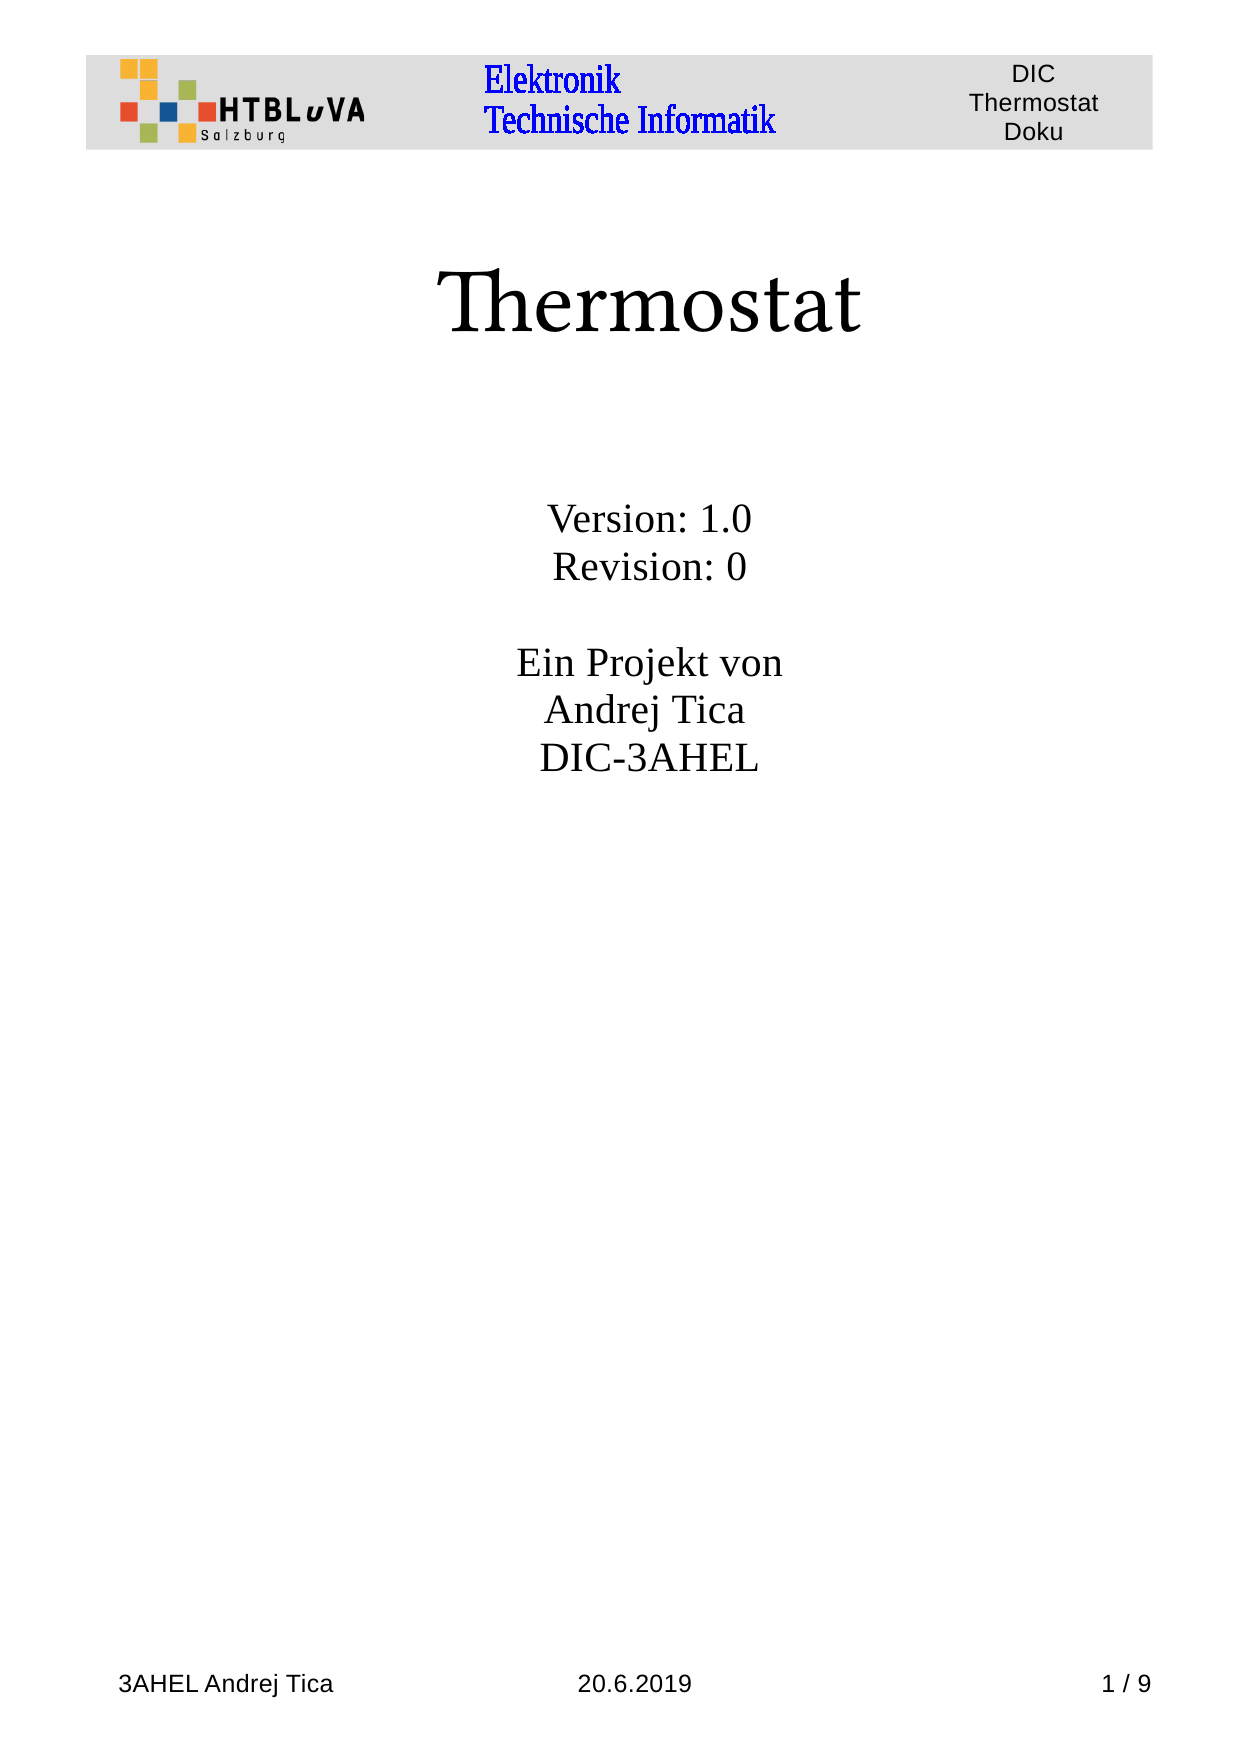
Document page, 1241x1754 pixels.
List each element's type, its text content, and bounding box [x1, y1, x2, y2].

text Revision: 0 [118, 541, 1181, 589]
subtitle Thermostat [118, 250, 1181, 354]
text Andrej Tica [118, 685, 1181, 733]
text Ein Projekt von [118, 637, 1181, 685]
text Version: 1.0 [118, 493, 1181, 541]
text DIC-3AHEL [118, 733, 1181, 781]
picture [120, 59, 365, 143]
